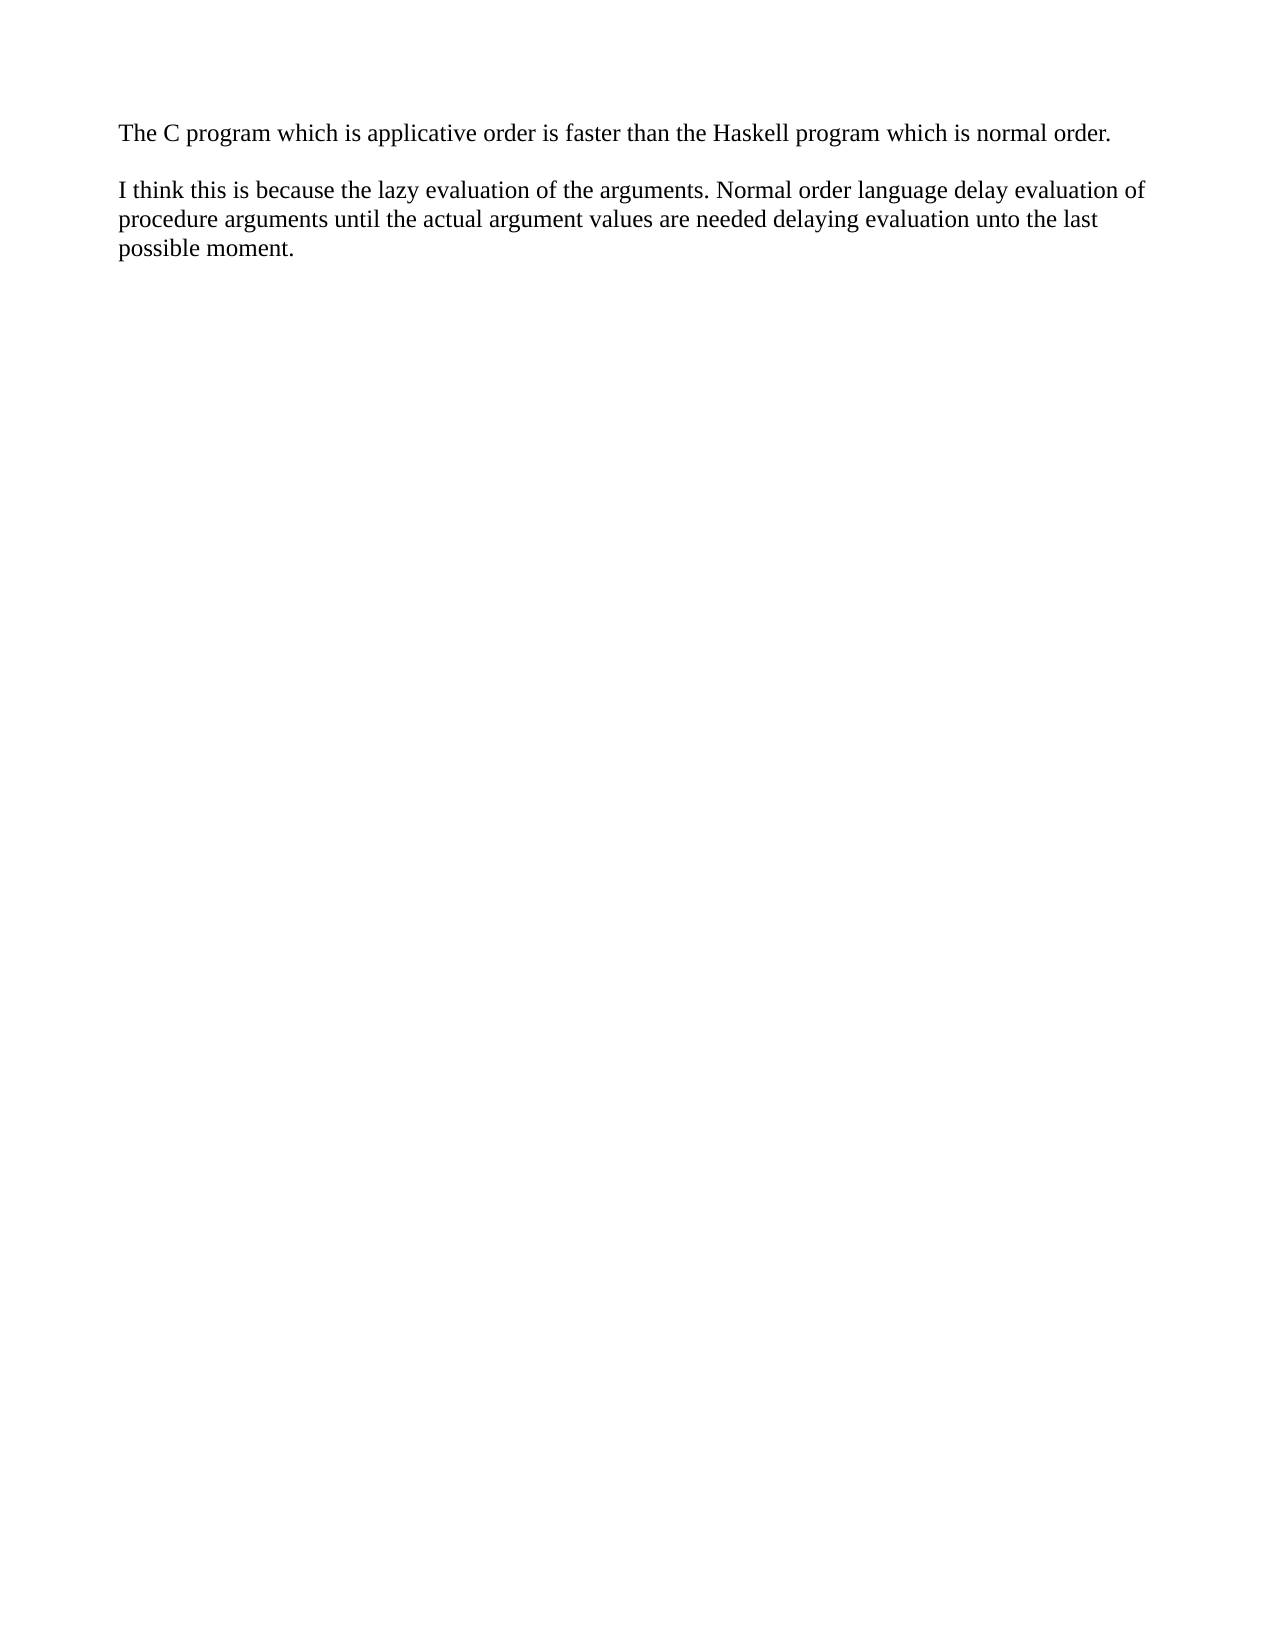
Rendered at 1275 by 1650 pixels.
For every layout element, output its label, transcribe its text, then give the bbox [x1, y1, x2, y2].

text I think this is because the lazy evaluation of the arguments. Normal order language delay evaluation of procedure arguments until the actual argument values are needed delaying evaluation unto the last possible moment. [118, 176, 1157, 262]
text The C program which is applicative order is faster than the Haskell program which is normal order. [118, 118, 1157, 147]
